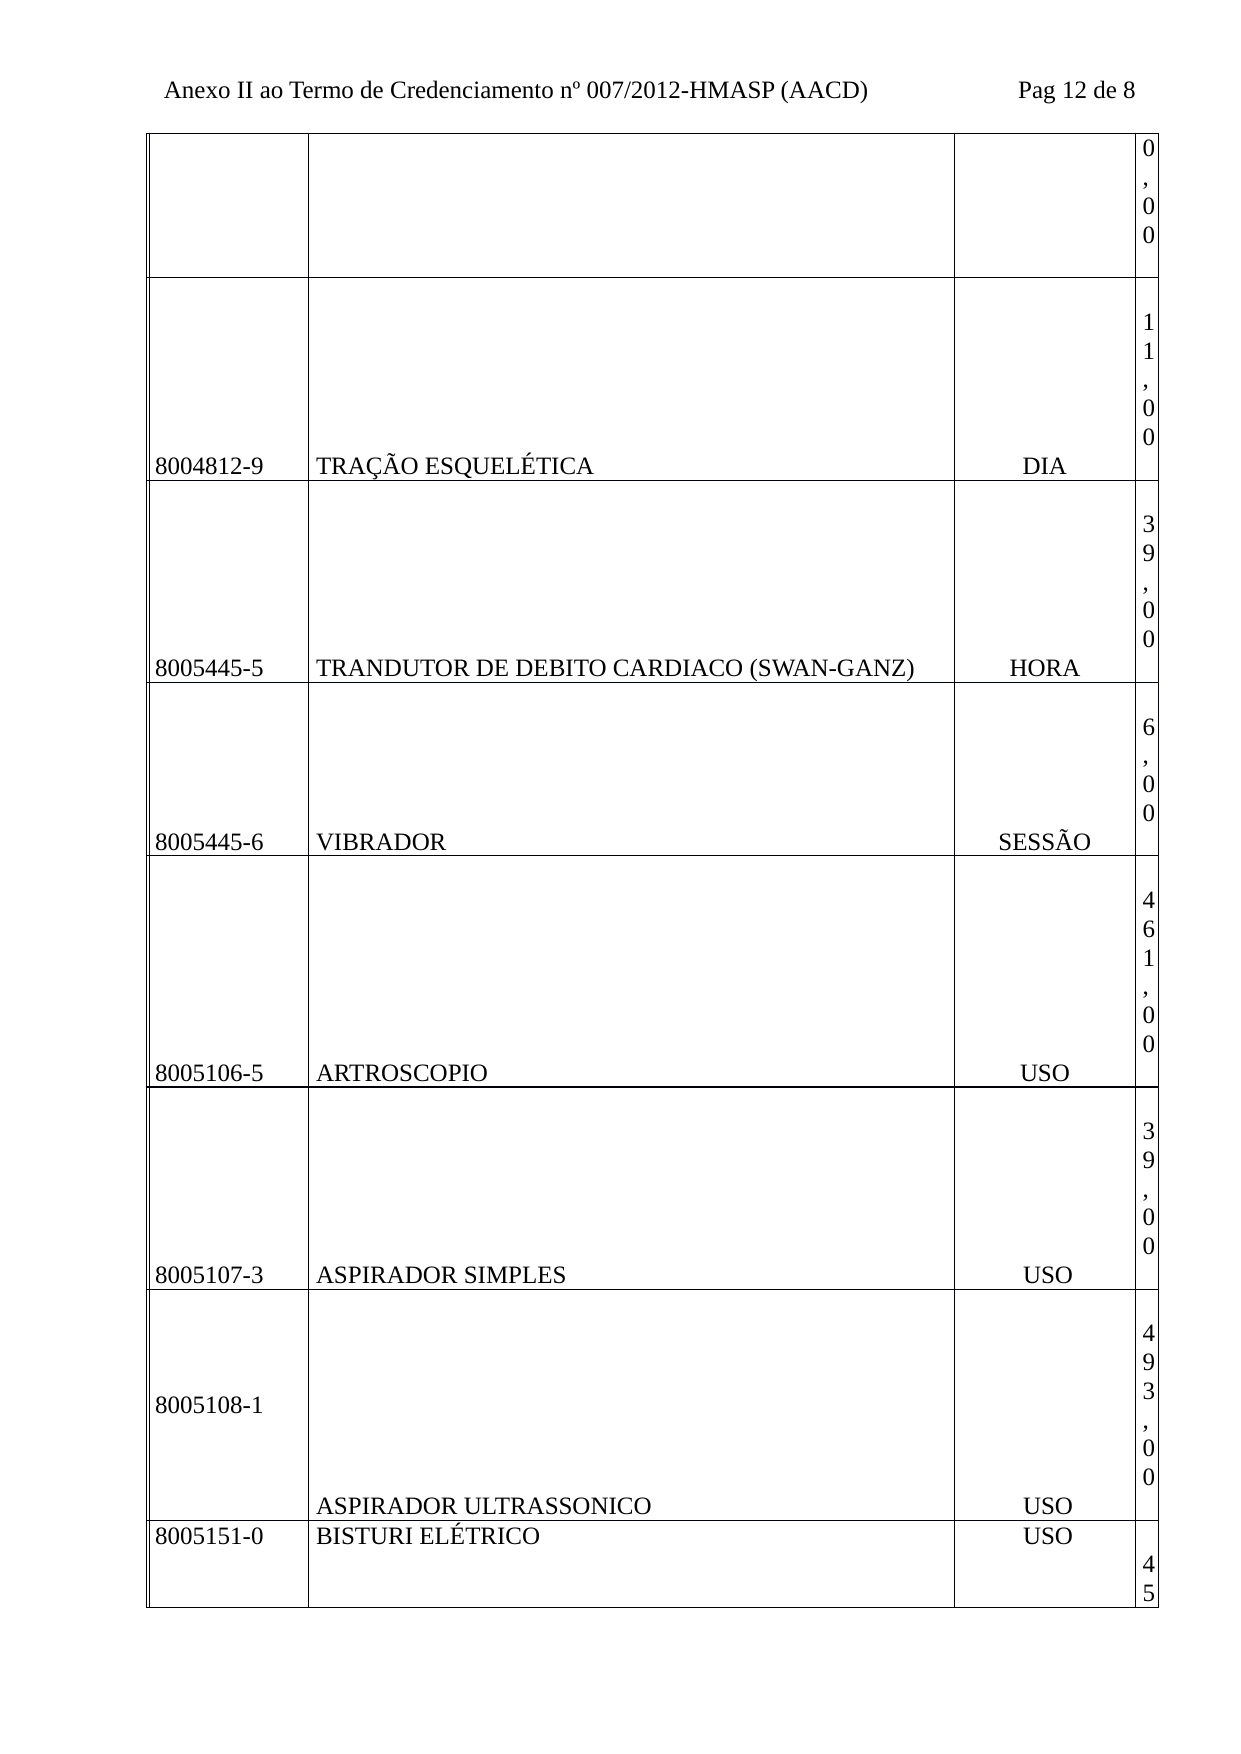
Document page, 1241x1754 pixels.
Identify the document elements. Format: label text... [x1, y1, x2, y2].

table_cell USO [955, 1521, 1135, 1607]
table_cell 461,00 [1136, 856, 1158, 1086]
table_cell ASPIRADOR SIMPLES [309, 1088, 954, 1289]
table_cell ASPIRADOR ULTRASSONICO [309, 1290, 954, 1520]
table_cell TRANDUTOR DE DEBITO CARDIACO (SWAN-GANZ) [309, 481, 954, 682]
table_cell 45 [1136, 1521, 1158, 1607]
table_cell 8005108-1 [150, 1290, 308, 1520]
table_cell ARTROSCOPIO [309, 856, 954, 1086]
table_cell USO [955, 856, 1135, 1086]
table_cell USO [955, 1290, 1135, 1520]
table_cell SESSÃO [955, 683, 1135, 855]
table_cell USO [955, 1088, 1135, 1289]
table_cell 11,00 [1136, 278, 1158, 479]
table_cell 8005106-5 [150, 856, 308, 1086]
table_cell 493,00 [1136, 1290, 1158, 1520]
table_cell [955, 134, 1135, 277]
table_cell HORA [955, 481, 1135, 682]
table_cell 6,00 [1136, 683, 1158, 855]
table_cell 8005445-5 [150, 481, 308, 682]
table_cell 8004812-9 [150, 278, 308, 479]
table_cell [309, 134, 954, 277]
table_cell 8005107-3 [150, 1088, 308, 1289]
table_cell 8005151-0 [150, 1521, 308, 1607]
table_cell 8005445-6 [150, 683, 308, 855]
table_cell 39,00 [1136, 481, 1158, 682]
table_cell TRAÇÃO ESQUELÉTICA [309, 278, 954, 479]
table_cell BISTURI ELÉTRICO [309, 1521, 954, 1607]
table_cell 39,00 [1136, 1088, 1158, 1289]
table_cell VIBRADOR [309, 683, 954, 855]
table_cell 0,00 [1136, 134, 1158, 277]
table_cell DIA [955, 278, 1135, 479]
table_cell [150, 134, 308, 277]
